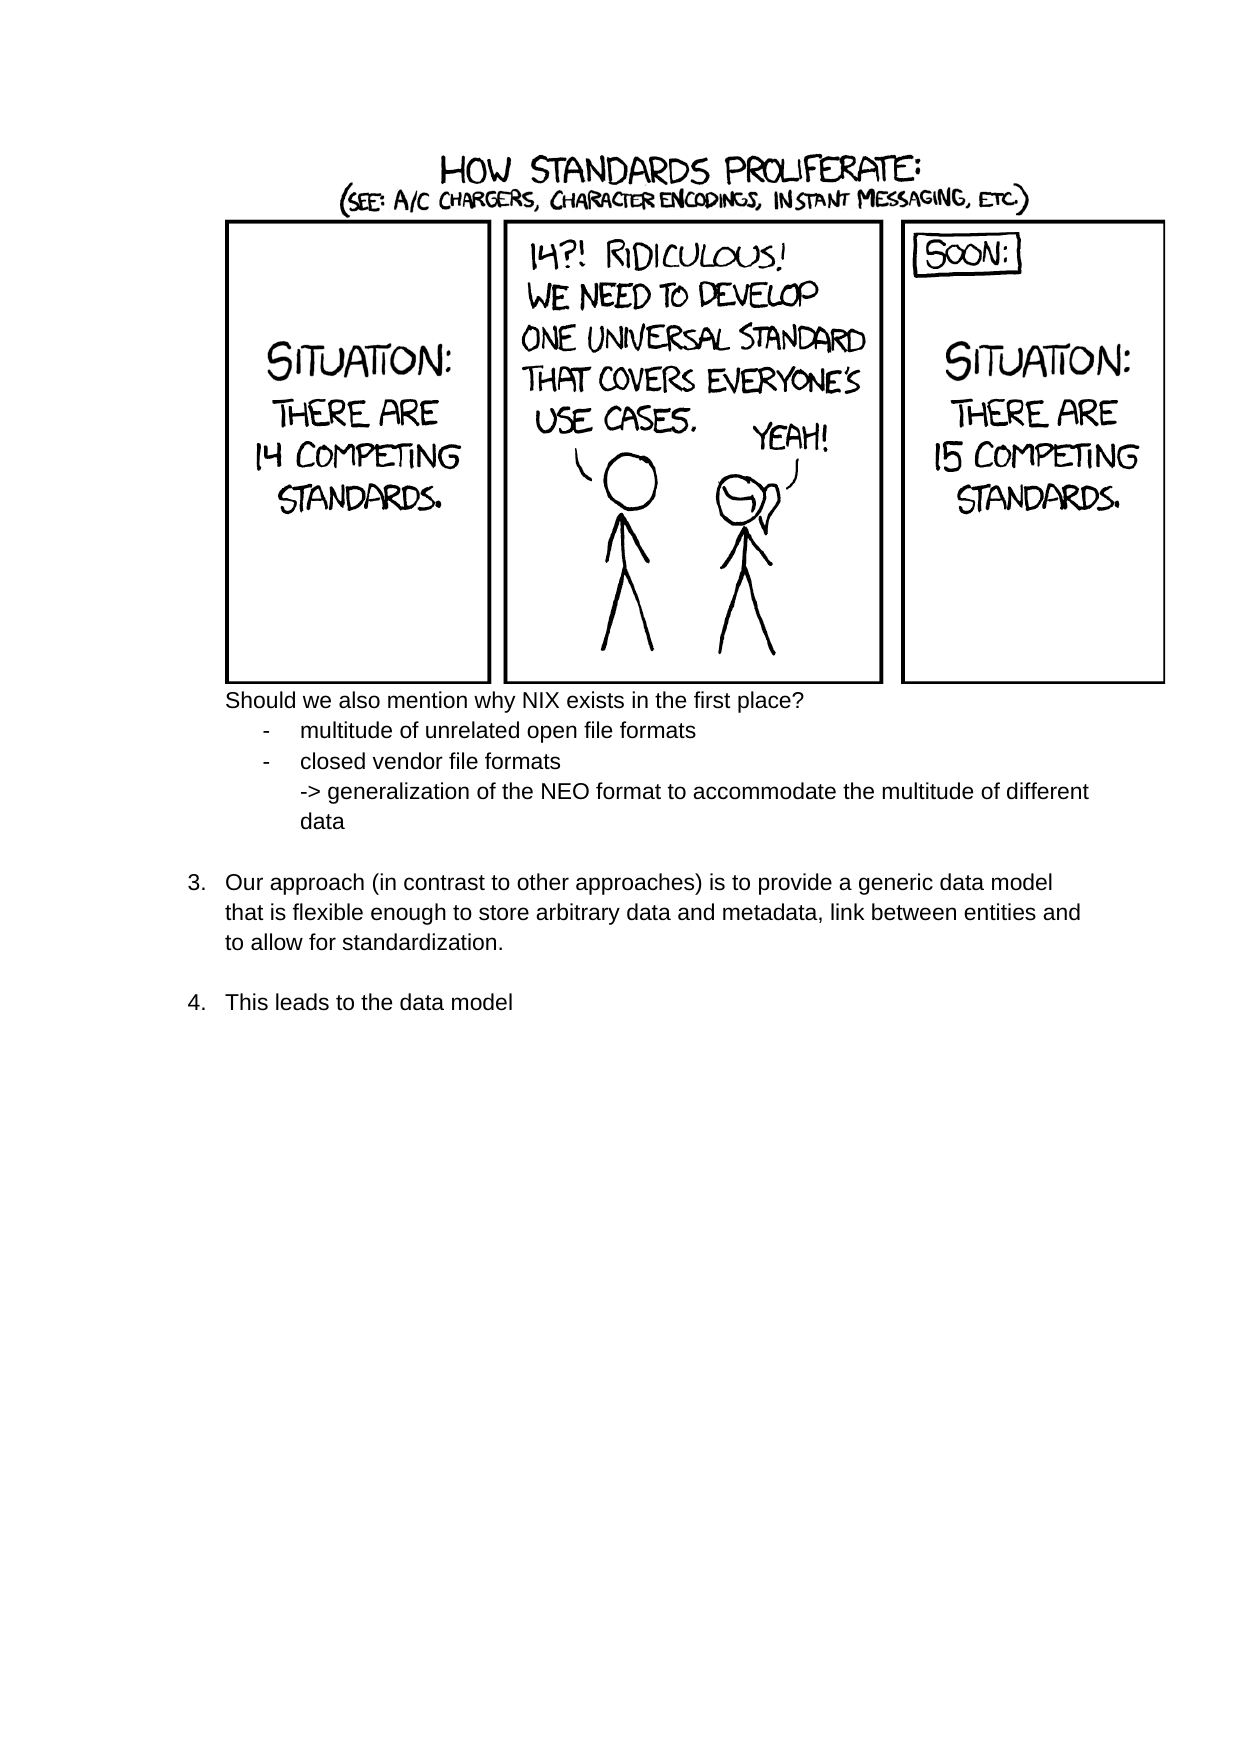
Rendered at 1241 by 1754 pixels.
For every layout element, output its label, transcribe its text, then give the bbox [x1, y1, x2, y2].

list This leads to the data model [187, 989, 1090, 1046]
list multitude of unrelated open file formats [262, 717, 1090, 744]
list Our approach (in contrast to other approaches) is to provide a generic data model that is flexible enough to store arbitrary data and metadata, link between entities and to allow for standardization. [187, 868, 1090, 955]
text -> generalization of the NEO format to accommodate the multitude of different data [300, 778, 1090, 834]
picture [225, 150, 1166, 684]
text Should we also mention why NIX exists in the first place? [225, 687, 1090, 713]
list closed vendor file formats [262, 748, 1090, 774]
